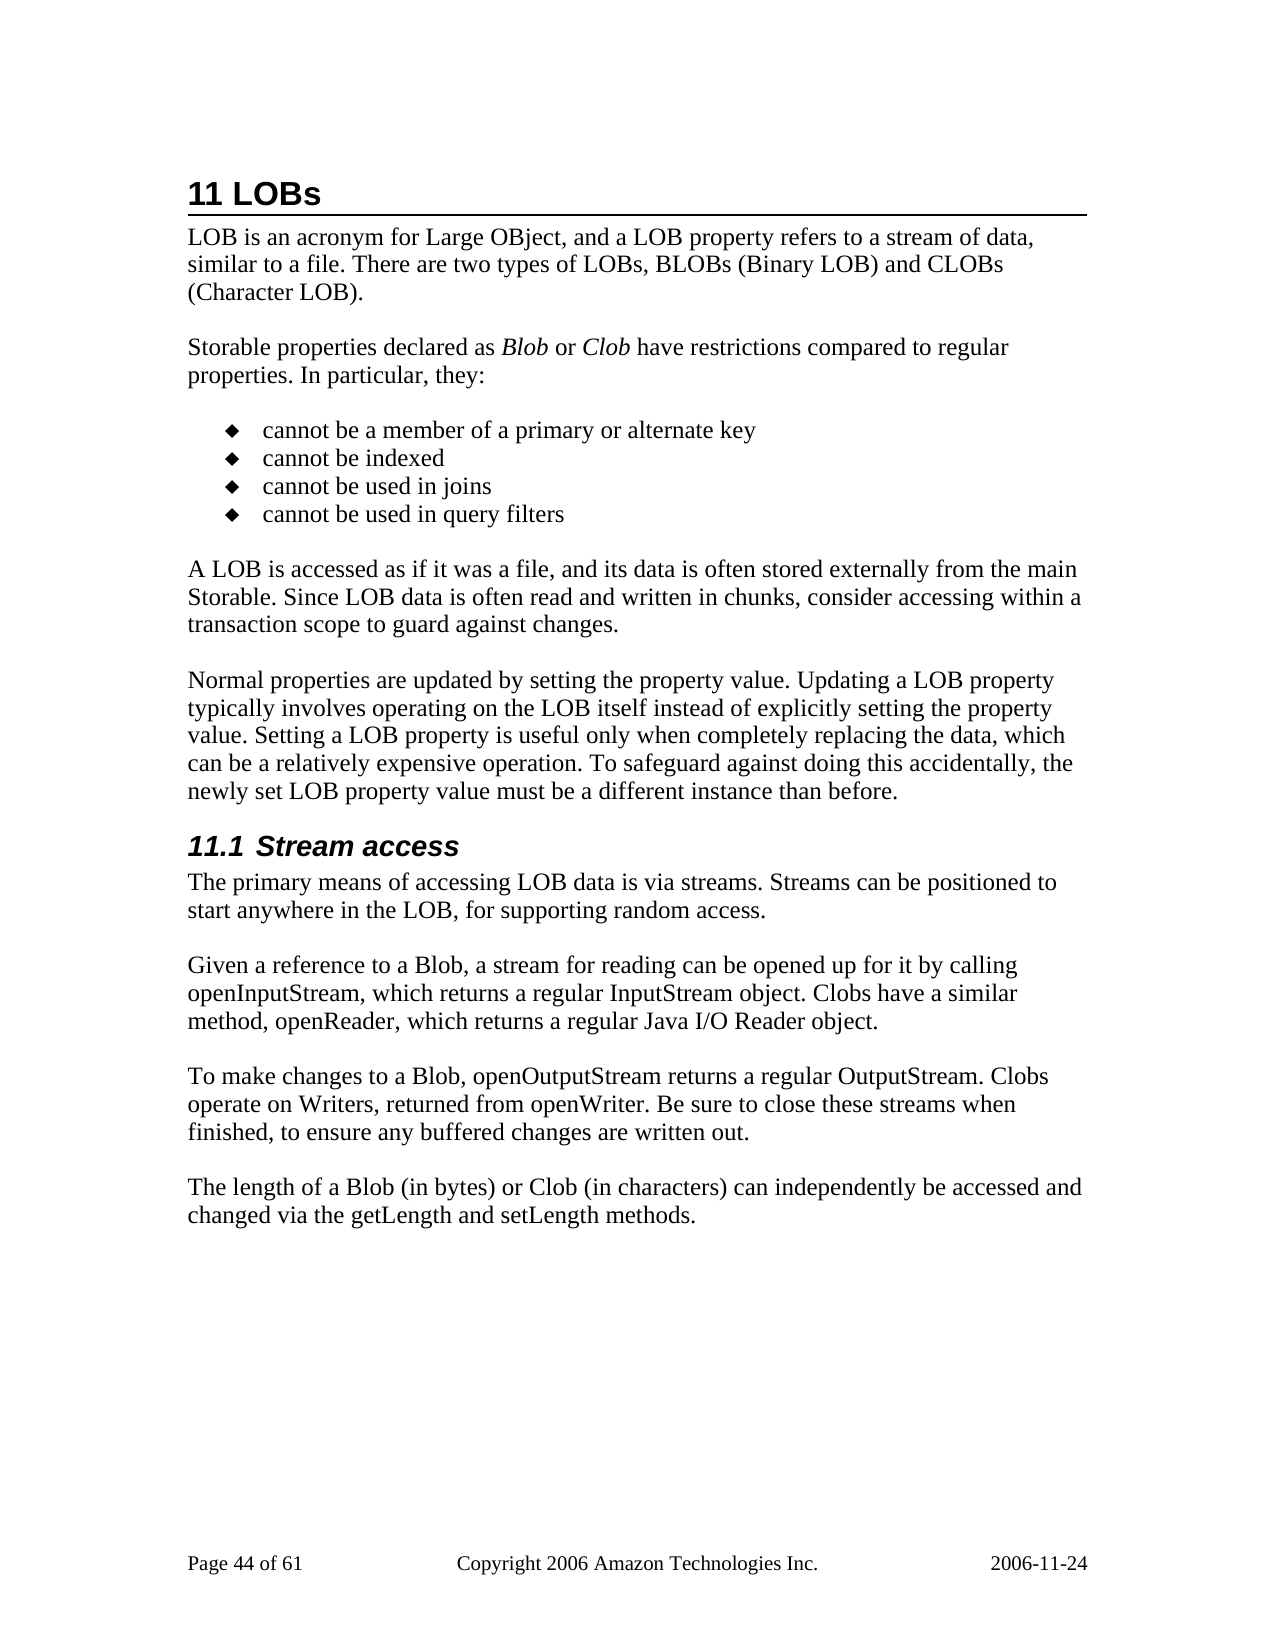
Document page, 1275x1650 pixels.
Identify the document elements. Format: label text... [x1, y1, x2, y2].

list cannot be indexed [225, 444, 1087, 472]
subtitle Stream access [187, 829, 1087, 862]
text Normal properties are updated by setting the property value. Updating a LOB property typically involves operating on the LOB itself instead of explicitly setting the property value. Setting a LOB property is useful only when completely replacing the data, which can be a relatively expensive operation. To safeguard against doing this accidentally, the newly set LOB property value must be a different instance than before. [187, 666, 1087, 804]
list cannot be used in query filters [225, 500, 1087, 527]
text Storable properties declared as Blob or Clob have restrictions compared to regular properties. In particular, they: [187, 333, 1087, 389]
list cannot be a member of a primary or alternate key [225, 417, 1087, 444]
text A LOB is accessed as if it was a file, and its data is often stored externally from the main Storable. Since LOB data is often read and written in chunks, consider accessing within a transaction scope to guard against changes. [187, 555, 1087, 638]
text The length of a Blob (in bytes) or Clob (in characters) can independently be accessed and changed via the getLength and setLength methods. [187, 1173, 1087, 1229]
list cannot be used in joins [225, 472, 1087, 500]
text LOB is an acronym for Large OBject, and a LOB property refers to a stream of data, similar to a file. There are two types of LOBs, BLOBs (Binary LOB) and CLOBs (Character LOB). [187, 223, 1087, 306]
text To make changes to a Blob, openOutputStream returns a regular OutputStream. Clobs operate on Writers, returned from openWriter. Be sure to close these streams when finished, to ensure any buffered changes are written out. [187, 1062, 1087, 1146]
subtitle LOBs [187, 175, 1087, 216]
text Given a reference to a Blob, a stream for reading can be opened up for it by calling openInputStream, which returns a regular InputStream object. Clobs have a similar method, openReader, which returns a regular Java I/O Reader object. [187, 952, 1087, 1035]
text The primary means of accessing LOB data is via streams. Streams can be positioned to start anywhere in the LOB, for supporting random access. [187, 868, 1087, 924]
